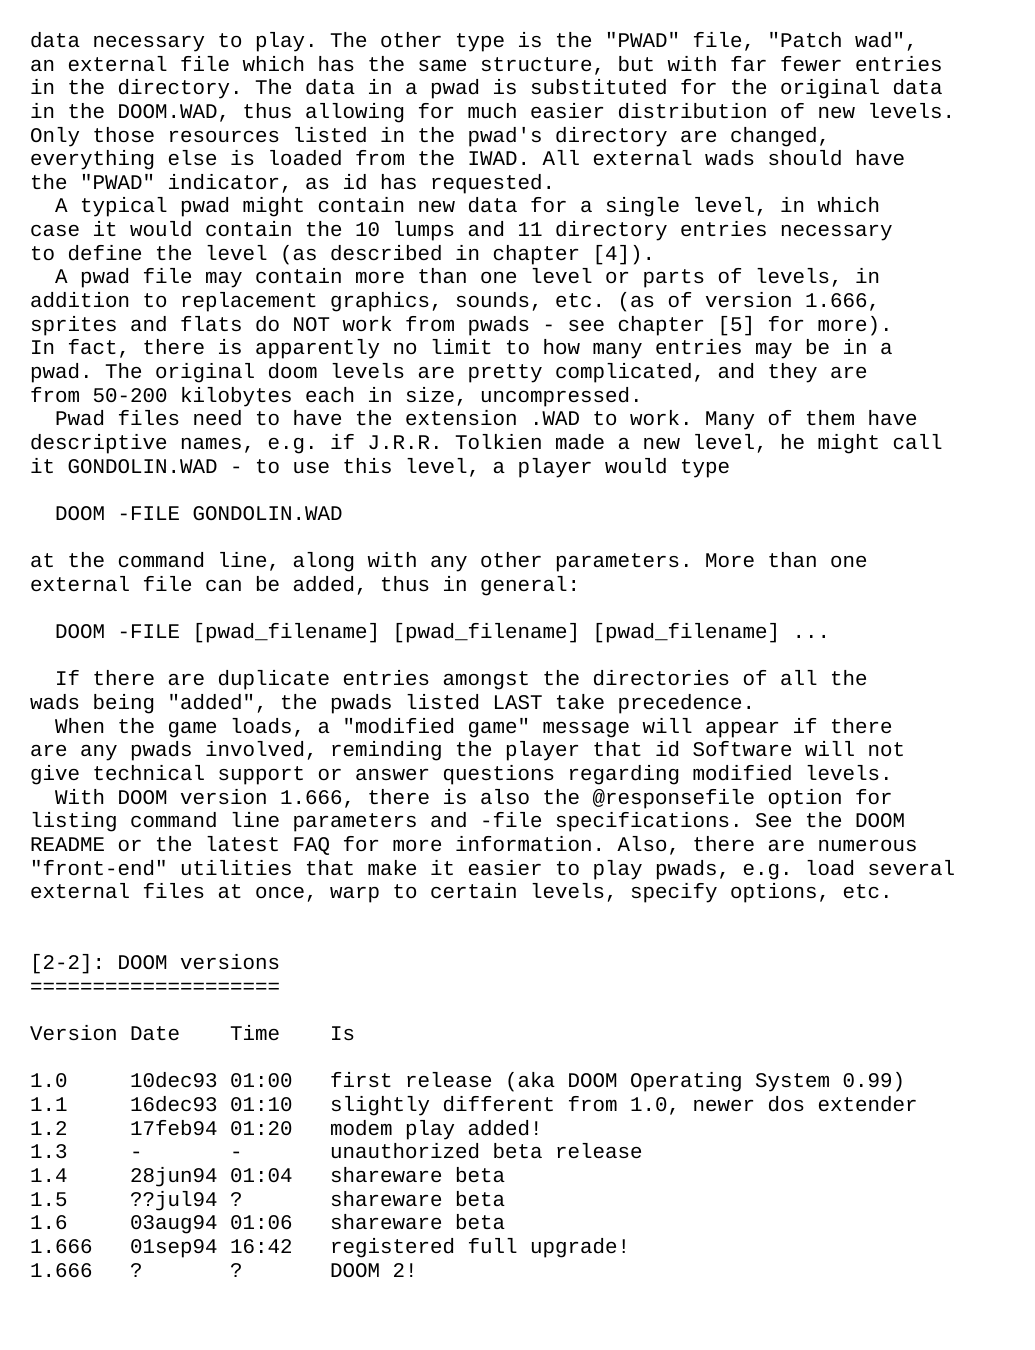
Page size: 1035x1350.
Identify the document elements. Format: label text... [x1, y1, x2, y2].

text external file can be added, thus in general: [30, 574, 1005, 597]
text pwad. The original doom levels are pretty complicated, and they are [30, 361, 1005, 385]
text addition to replacement graphics, sounds, etc. (as of version 1.666, [30, 290, 1005, 314]
text [2-2]: DOOM versions [30, 952, 1005, 976]
text Only those resources listed in the pwad's directory are changed, [30, 124, 1005, 148]
text 1.4 28jun94 01:04 shareware beta [30, 1165, 1005, 1189]
text A typical pwad might contain new data for a single level, in which [30, 196, 1005, 219]
text to define the level (as described in chapter [4]). [30, 243, 1005, 266]
text In fact, there is apparently no limit to how many entries may be in a [30, 337, 1005, 361]
text an external file which has the same structure, but with far fewer entries [30, 54, 1005, 77]
text DOOM -FILE GONDOLIN.WAD [30, 503, 1005, 527]
text With DOOM version 1.666, there is also the @responsefile option for [30, 787, 1005, 810]
text README or the latest FAQ for more information. Also, there are numerous [30, 834, 1005, 858]
text DOOM -FILE [pwad_filename] [pwad_filename] [pwad_filename] ... [30, 621, 1005, 645]
text 1.666 01sep94 16:42 registered full upgrade! [30, 1236, 1005, 1259]
text it GONDOLIN.WAD - to use this level, a player would type [30, 456, 1005, 479]
text in the DOOM.WAD, thus allowing for much easier distribution of new levels. [30, 101, 1005, 124]
text 1.0 10dec93 01:00 first release (aka DOOM Operating System 0.99) [30, 1070, 1005, 1094]
text If there are duplicate entries amongst the directories of all the [30, 668, 1005, 692]
text sprites and flats do NOT work from pwads - see chapter [5] for more). [30, 314, 1005, 337]
text at the command line, along with any other parameters. More than one [30, 550, 1005, 574]
text are any pwads involved, reminding the player that id Software will not [30, 739, 1005, 763]
text give technical support or answer questions regarding modified levels. [30, 763, 1005, 787]
text descriptive names, e.g. if J.R.R. Tolkien made a new level, he might call [30, 432, 1005, 456]
text "front-end" utilities that make it easier to play pwads, e.g. load several [30, 858, 1005, 881]
text When the game loads, a "modified game" message will appear if there [30, 716, 1005, 739]
text from 50-200 kilobytes each in size, uncompressed. [30, 385, 1005, 408]
text 1.666 ? ? DOOM 2! [30, 1259, 1005, 1283]
text A pwad file may contain more than one level or parts of levels, in [30, 266, 1005, 290]
text data necessary to play. The other type is the "PWAD" file, "Patch wad", [30, 30, 1005, 54]
text listing command line parameters and -file specifications. See the DOOM [30, 810, 1005, 834]
text Version Date Time Is [30, 1023, 1005, 1047]
text case it would contain the 10 lumps and 11 directory entries necessary [30, 219, 1005, 243]
text ==================== [30, 976, 1005, 999]
text in the directory. The data in a pwad is substituted for the original data [30, 77, 1005, 101]
text everything else is loaded from the IWAD. All external wads should have [30, 148, 1005, 172]
text wads being "added", the pwads listed LAST take precedence. [30, 692, 1005, 716]
text 1.1 16dec93 01:10 slightly different from 1.0, newer dos extender [30, 1094, 1005, 1118]
text 1.3 - - unauthorized beta release [30, 1141, 1005, 1165]
text Pwad files need to have the extension .WAD to work. Many of them have [30, 408, 1005, 432]
text external files at once, warp to certain levels, specify options, etc. [30, 881, 1005, 905]
text 1.6 03aug94 01:06 shareware beta [30, 1212, 1005, 1236]
text 1.2 17feb94 01:20 modem play added! [30, 1118, 1005, 1141]
text 1.5 ??jul94 ? shareware beta [30, 1189, 1005, 1212]
text the "PWAD" indicator, as id has requested. [30, 172, 1005, 196]
